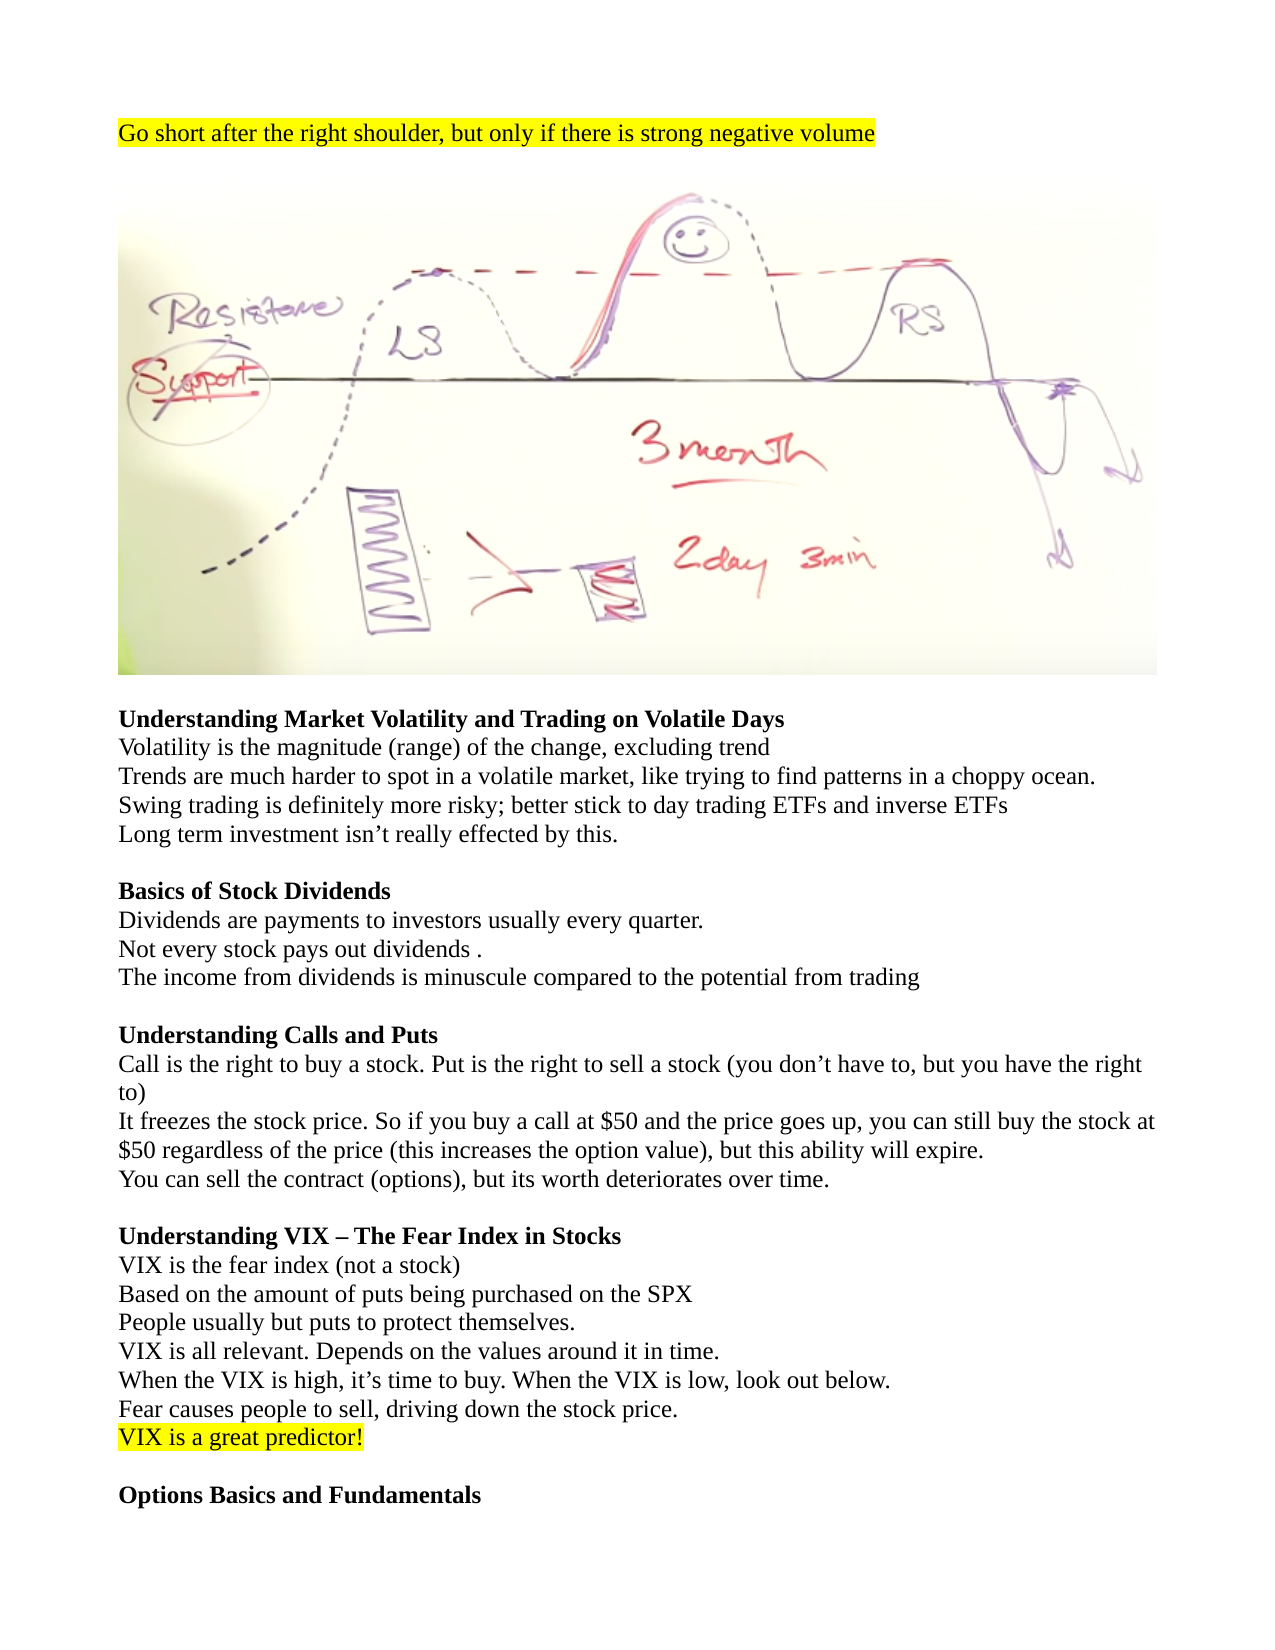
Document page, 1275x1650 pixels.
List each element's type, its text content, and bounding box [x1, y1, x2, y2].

text Go short after the right shoulder, but only if there is strong negative volume [118, 118, 1157, 147]
text Long term investment isn’t really effected by this. [118, 819, 1157, 847]
text VIX is the fear index (not a stock) [118, 1250, 1157, 1279]
text You can sell the contract (options), but its worth deteriorates over time. [118, 1164, 1157, 1192]
text Understanding Calls and Puts [118, 1020, 1157, 1049]
text Understanding Market Volatility and Trading on Volatile Days [118, 704, 1157, 732]
text Options Basics and Fundamentals [118, 1480, 1157, 1509]
text Volatility is the magnitude (range) of the change, excluding trend [118, 732, 1157, 761]
text It freezes the stock price. So if you buy a call at $50 and the price goes up, you can still buy the stock at $50 regardless of the price (this increases the option value), but this ability will expire. [118, 1106, 1157, 1164]
text Call is the right to buy a stock. Put is the right to sell a stock (you don’t have to, but you have the right to) [118, 1049, 1157, 1106]
text The income from dividends is minuscule compared to the potential from trading [118, 962, 1157, 991]
text Understanding VIX – The Fear Index in Stocks [118, 1221, 1157, 1250]
text Dividends are payments to investors usually every quarter. [118, 905, 1157, 934]
text When the VIX is high, it’s time to buy. When the VIX is low, look out below. [118, 1365, 1157, 1394]
text Swing trading is definitely more risky; better stick to day trading ETFs and inverse ETFs [118, 790, 1157, 819]
text People usually but puts to protect themselves. [118, 1307, 1157, 1336]
text Fear causes people to sell, driving down the stock price. [118, 1394, 1157, 1422]
text VIX is a great predictor! [118, 1422, 1157, 1451]
text Basics of Stock Dividends [118, 876, 1157, 905]
text Not every stock pays out dividends . [118, 934, 1157, 962]
text Based on the amount of puts being purchased on the SPX [118, 1279, 1157, 1307]
text VIX is all relevant. Depends on the values around it in time. [118, 1336, 1157, 1365]
picture [118, 179, 1157, 675]
text Trends are much harder to spot in a volatile market, like trying to find patterns in a choppy ocean. [118, 761, 1157, 790]
